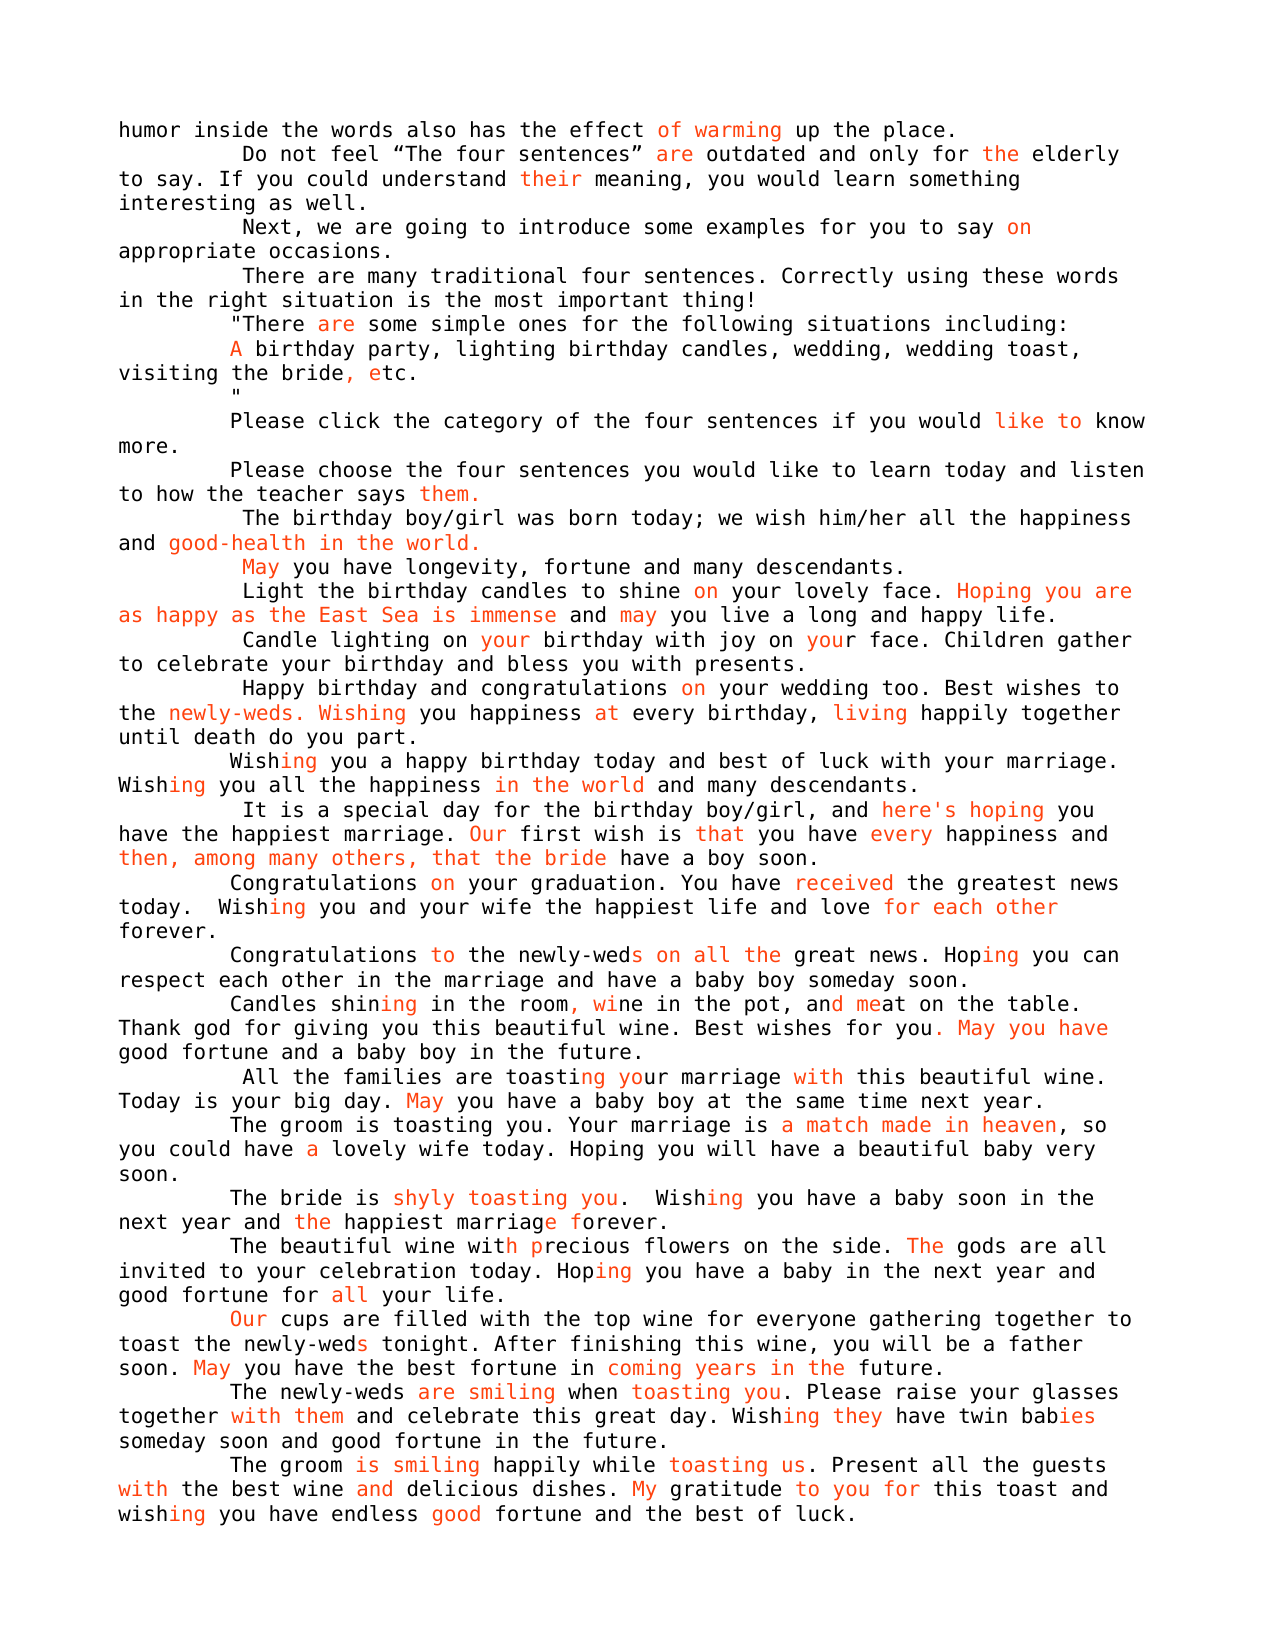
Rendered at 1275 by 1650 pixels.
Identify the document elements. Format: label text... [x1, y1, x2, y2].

text Please click the category of the four sentences if you would like to know more. [118, 409, 1157, 458]
text "There are some simple ones for the following situations including: [118, 312, 1157, 337]
text Next, we are going to introduce some examples for you to say on appropriate occasions. [118, 215, 1157, 264]
text All the families are toasting your marriage with this beautiful wine. Today is your big day. May you have a baby boy at the same time next year. [118, 1065, 1157, 1113]
text Light the birthday candles to shine on your lovely face. Hoping you are as happy as the East Sea is immense and may you live a long and happy life. [118, 579, 1157, 628]
text The groom is smiling happily while toasting us. Present all the guests with the best wine and delicious dishes. My gratitude to you for this toast and wishing you have endless good fortune and the best of luck. [118, 1453, 1157, 1526]
text Do not feel “The four sentences” are outdated and only for the elderly to say. If you could understand their meaning, you would learn something interesting as well. [118, 142, 1157, 215]
text Congratulations to the newly-weds on all the great news. Hoping you can respect each other in the marriage and have a baby boy someday soon. [118, 943, 1157, 992]
text Wishing you a happy birthday today and best of luck with your marriage. Wishing you all the happiness in the world and many descendants. [118, 749, 1157, 798]
text Our cups are filled with the top wine for everyone gathering together to toast the newly-weds tonight. After finishing this wine, you will be a father soon. May you have the best fortune in coming years in the future. [118, 1307, 1157, 1380]
text humor inside the words also has the effect of warming up the place. [118, 118, 1157, 142]
text The groom is toasting you. Your marriage is a match made in heaven, so you could have a lovely wife today. Hoping you will have a beautiful baby very soon. [118, 1113, 1157, 1186]
text The bride is shyly toasting you. Wishing you have a baby soon in the next year and the happiest marriage forever. [118, 1186, 1157, 1234]
text Candle lighting on your birthday with joy on your face. Children gather to celebrate your birthday and bless you with presents. [118, 628, 1157, 676]
text A birthday party, lighting birthday candles, wedding, wedding toast, visiting the bride, etc. [118, 337, 1157, 385]
text There are many traditional four sentences. Correctly using these words in the right situation is the most important thing! [118, 264, 1157, 312]
text Happy birthday and congratulations on your wedding too. Best wishes to the newly-weds. Wishing you happiness at every birthday, living happily together until death do you part. [118, 676, 1157, 749]
text Candles shining in the room, wine in the pot, and meat on the table. Thank god for giving you this beautiful wine. Best wishes for you. May you have good fortune and a baby boy in the future. [118, 992, 1157, 1065]
text May you have longevity, fortune and many descendants. [118, 555, 1157, 579]
text " [118, 385, 1157, 409]
text The birthday boy/girl was born today; we wish him/her all the happiness and good-health in the world. [118, 506, 1157, 555]
text The newly-weds are smiling when toasting you. Please raise your glasses together with them and celebrate this great day. Wishing they have twin babies someday soon and good fortune in the future. [118, 1380, 1157, 1453]
text The beautiful wine with precious flowers on the side. The gods are all invited to your celebration today. Hoping you have a baby in the next year and good fortune for all your life. [118, 1234, 1157, 1307]
text Please choose the four sentences you would like to learn today and listen to how the teacher says them. [118, 458, 1157, 506]
text It is a special day for the birthday boy/girl, and here's hoping you have the happiest marriage. Our first wish is that you have every happiness and then, among many others, that the bride have a boy soon. [118, 798, 1157, 871]
text Congratulations on your graduation. You have received the greatest news today. Wishing you and your wife the happiest life and love for each other forever. [118, 871, 1157, 943]
